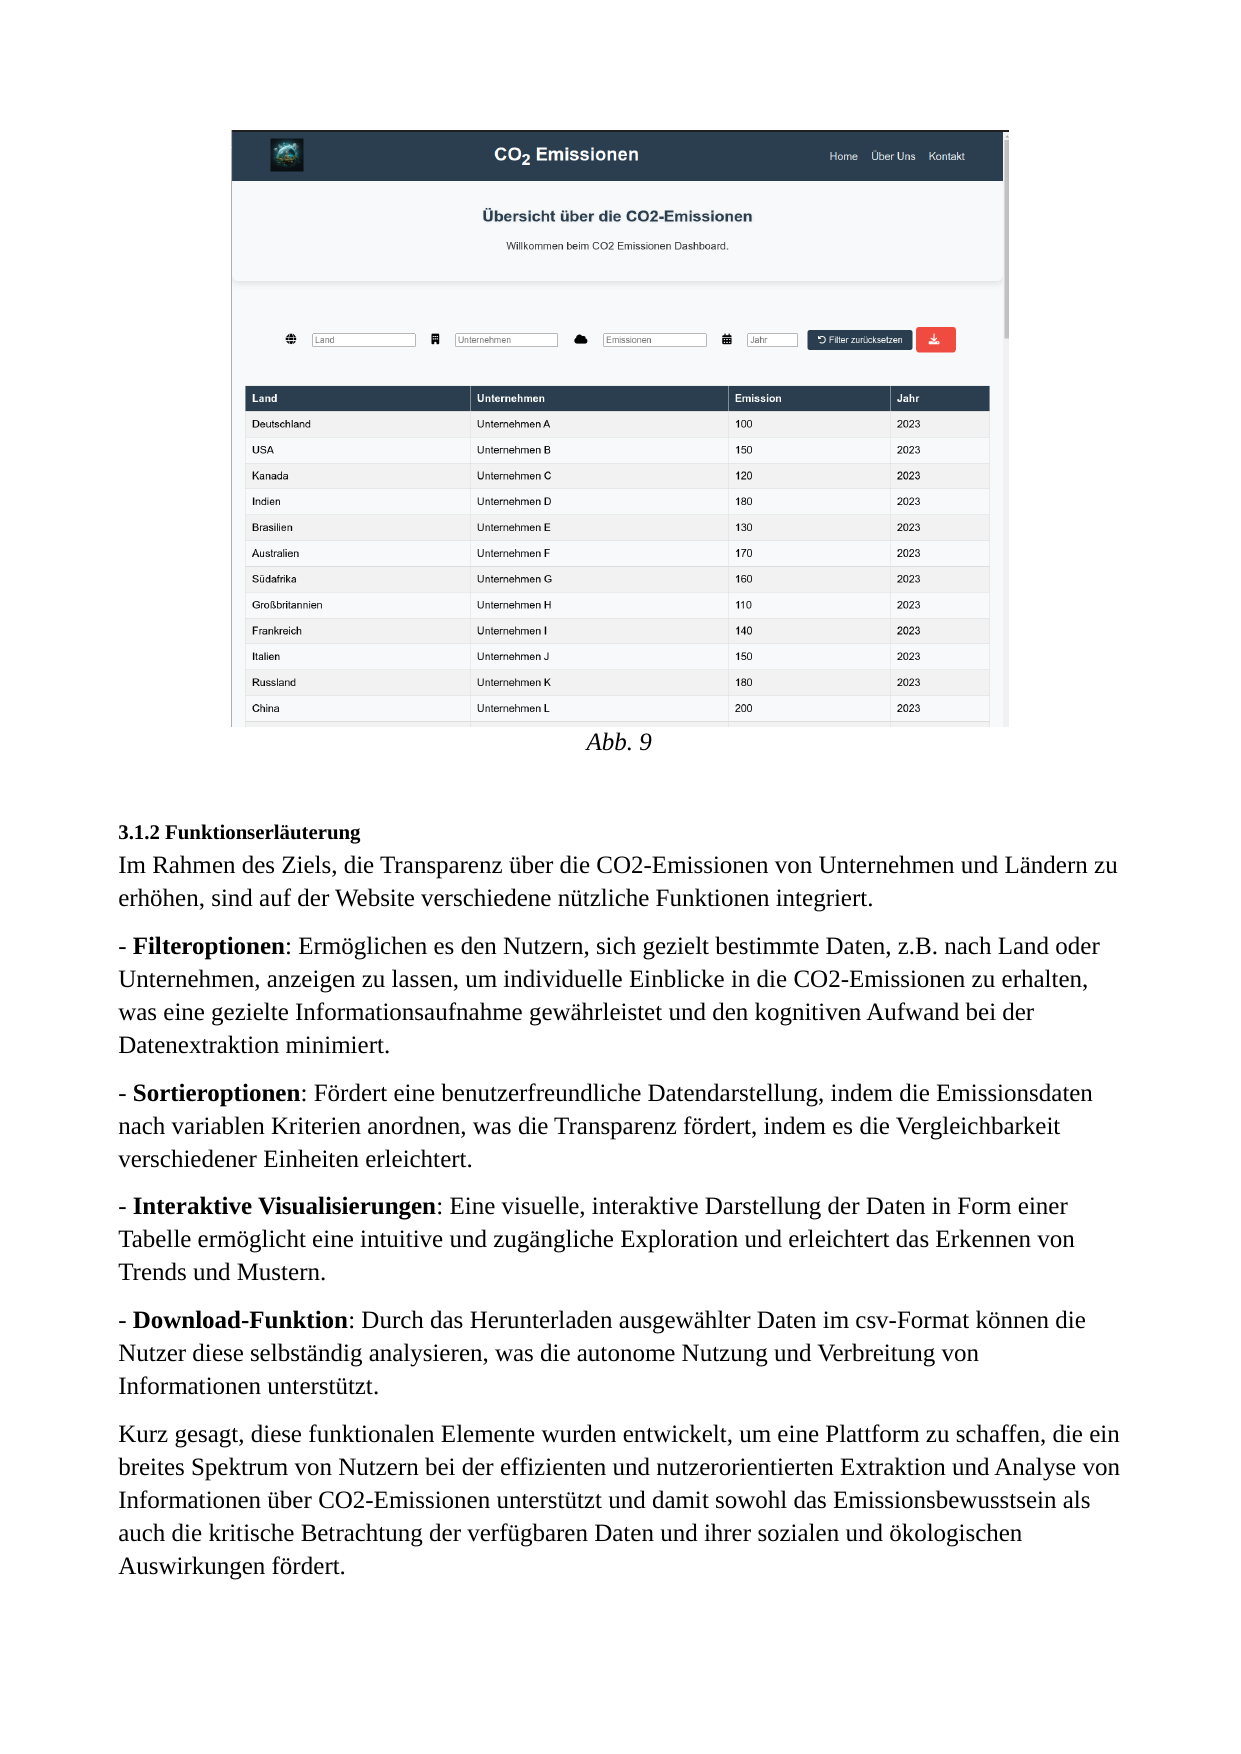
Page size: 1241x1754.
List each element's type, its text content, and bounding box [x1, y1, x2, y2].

text - Filteroptionen: Ermöglichen es den Nutzern, sich gezielt bestimmte Daten, z.B. nach Land oder Unternehmen, anzeigen zu lassen, um individuelle Einblicke in die CO2-Emissionen zu erhalten, was eine gezielte Informationsaufnahme gewährleistet und den kognitiven Aufwand bei der Datenextraktion minimiert. [118, 931, 1122, 1059]
text Abb. 9 [232, 727, 1009, 756]
picture [231, 130, 1009, 727]
text - Download-Funktion: Durch das Herunterladen ausgewählter Daten im csv-Format können die Nutzer diese selbständig analysieren, was die autonome Nutzung und Verbreitung von Informationen unterstützt. [118, 1305, 1122, 1400]
text - Interaktive Visualisierungen: Eine visuelle, interaktive Darstellung der Daten in Form einer Tabelle ermöglicht eine intuitive und zugängliche Exploration und erleichtert das Erkennen von Trends und Mustern. [118, 1191, 1122, 1286]
text Im Rahmen des Ziels, die Transparenz über die CO2-Emissionen von Unternehmen und Ländern zu erhöhen, sind auf der Website verschiedene nützliche Funktionen integriert. [118, 851, 1122, 912]
text - Sortieroptionen: Fördert eine benutzerfreundliche Datendarstellung, indem die Emissionsdaten nach variablen Kriterien anordnen, was die Transparenz fördert, indem es die Vergleichbarkeit verschiedener Einheiten erleichtert. [118, 1078, 1122, 1173]
text Kurz gesagt, diese funktionalen Elemente wurden entwickelt, um eine Plattform zu schaffen, die ein breites Spektrum von Nutzern bei der effizienten und nutzerorientierten Extraktion und Analyse von Informationen über CO2-Emissionen unterstützt und damit sowohl das Emissionsbewusstsein als auch die kritische Betrachtung der verfügbaren Daten und ihrer sozialen und ökologischen Auswirkungen fördert. [118, 1419, 1122, 1579]
subtitle 3.1.2 Funktionserläuterung [118, 820, 1122, 844]
